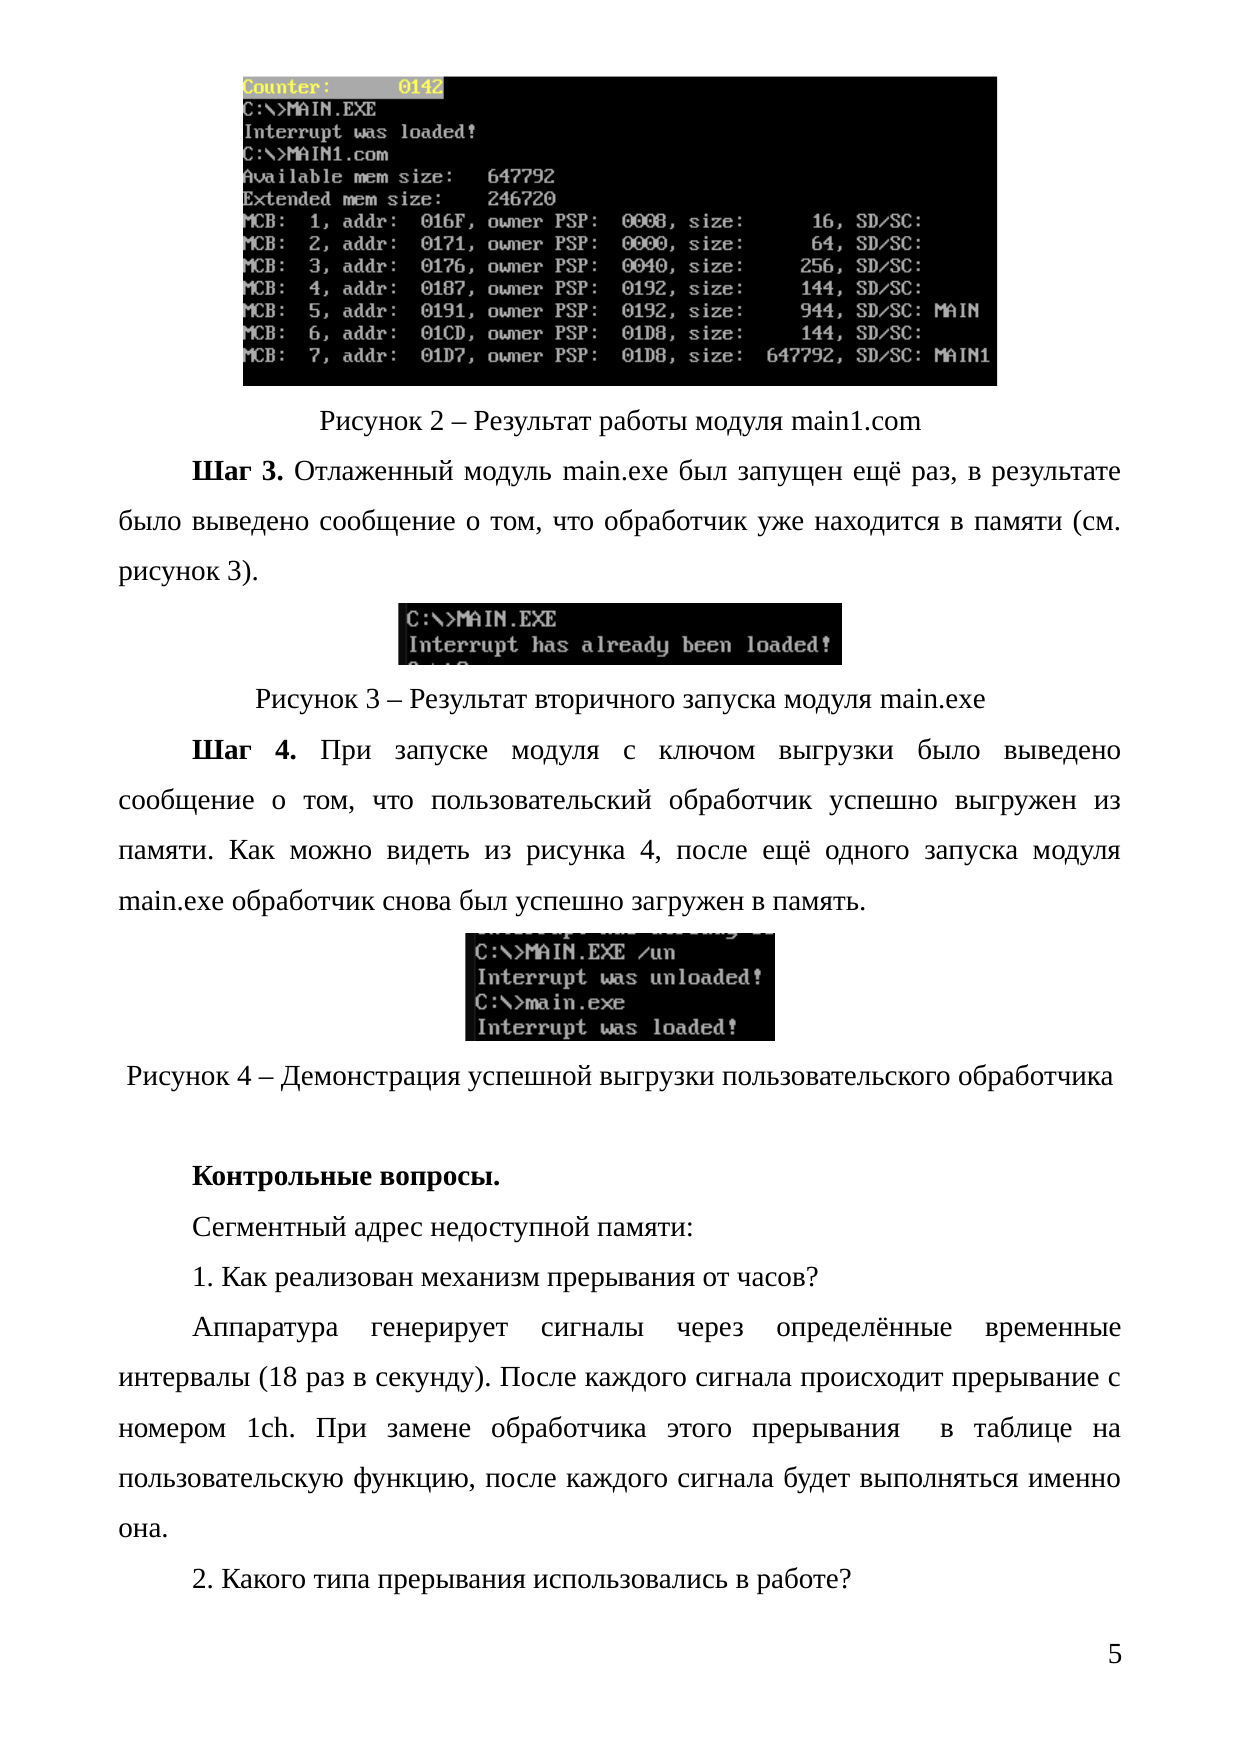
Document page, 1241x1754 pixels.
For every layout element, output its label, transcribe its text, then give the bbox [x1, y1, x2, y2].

text Аппаратура генерирует сигналы через определённые временные интервалы (18 раз в секунду). После каждого сигнала происходит прерывание с номером 1ch. При замене обработчика этого прерывания в таблице на пользовательскую функцию, после каждого сигнала будет выполняться именно она. [118, 1309, 1122, 1544]
text Рисунок 4 – Демонстрация успешной выгрузки пользовательского обработчика [118, 1058, 1122, 1091]
text Рисунок 2 – Результат работы модуля main1.com [118, 403, 1122, 436]
text Сегментный адрес недоступной памяти: [118, 1209, 1122, 1242]
text Контрольные вопросы. [118, 1158, 1122, 1192]
text Шаг 3. Отлаженный модуль main.exe был запущен ещё раз, в результате было выведено сообщение о том, что обработчик уже находится в памяти (см. рисунок 3). [118, 453, 1122, 587]
text 1. Как реализован механизм прерывания от часов? [118, 1259, 1122, 1292]
text 2. Какого типа прерывания использовались в работе? [118, 1561, 1122, 1594]
text Шаг 4. При запуске модуля с ключом выгрузки было выведено сообщение о том, что пользовательский обработчик успешно выгружен из памяти. Как можно видеть из рисунка 4, после ещё одного запуска модуля main.exe обработчик снова был успешно загружен в память. [118, 732, 1122, 916]
text Рисунок 3 – Результат вторичного запуска модуля main.exe [118, 682, 1122, 715]
